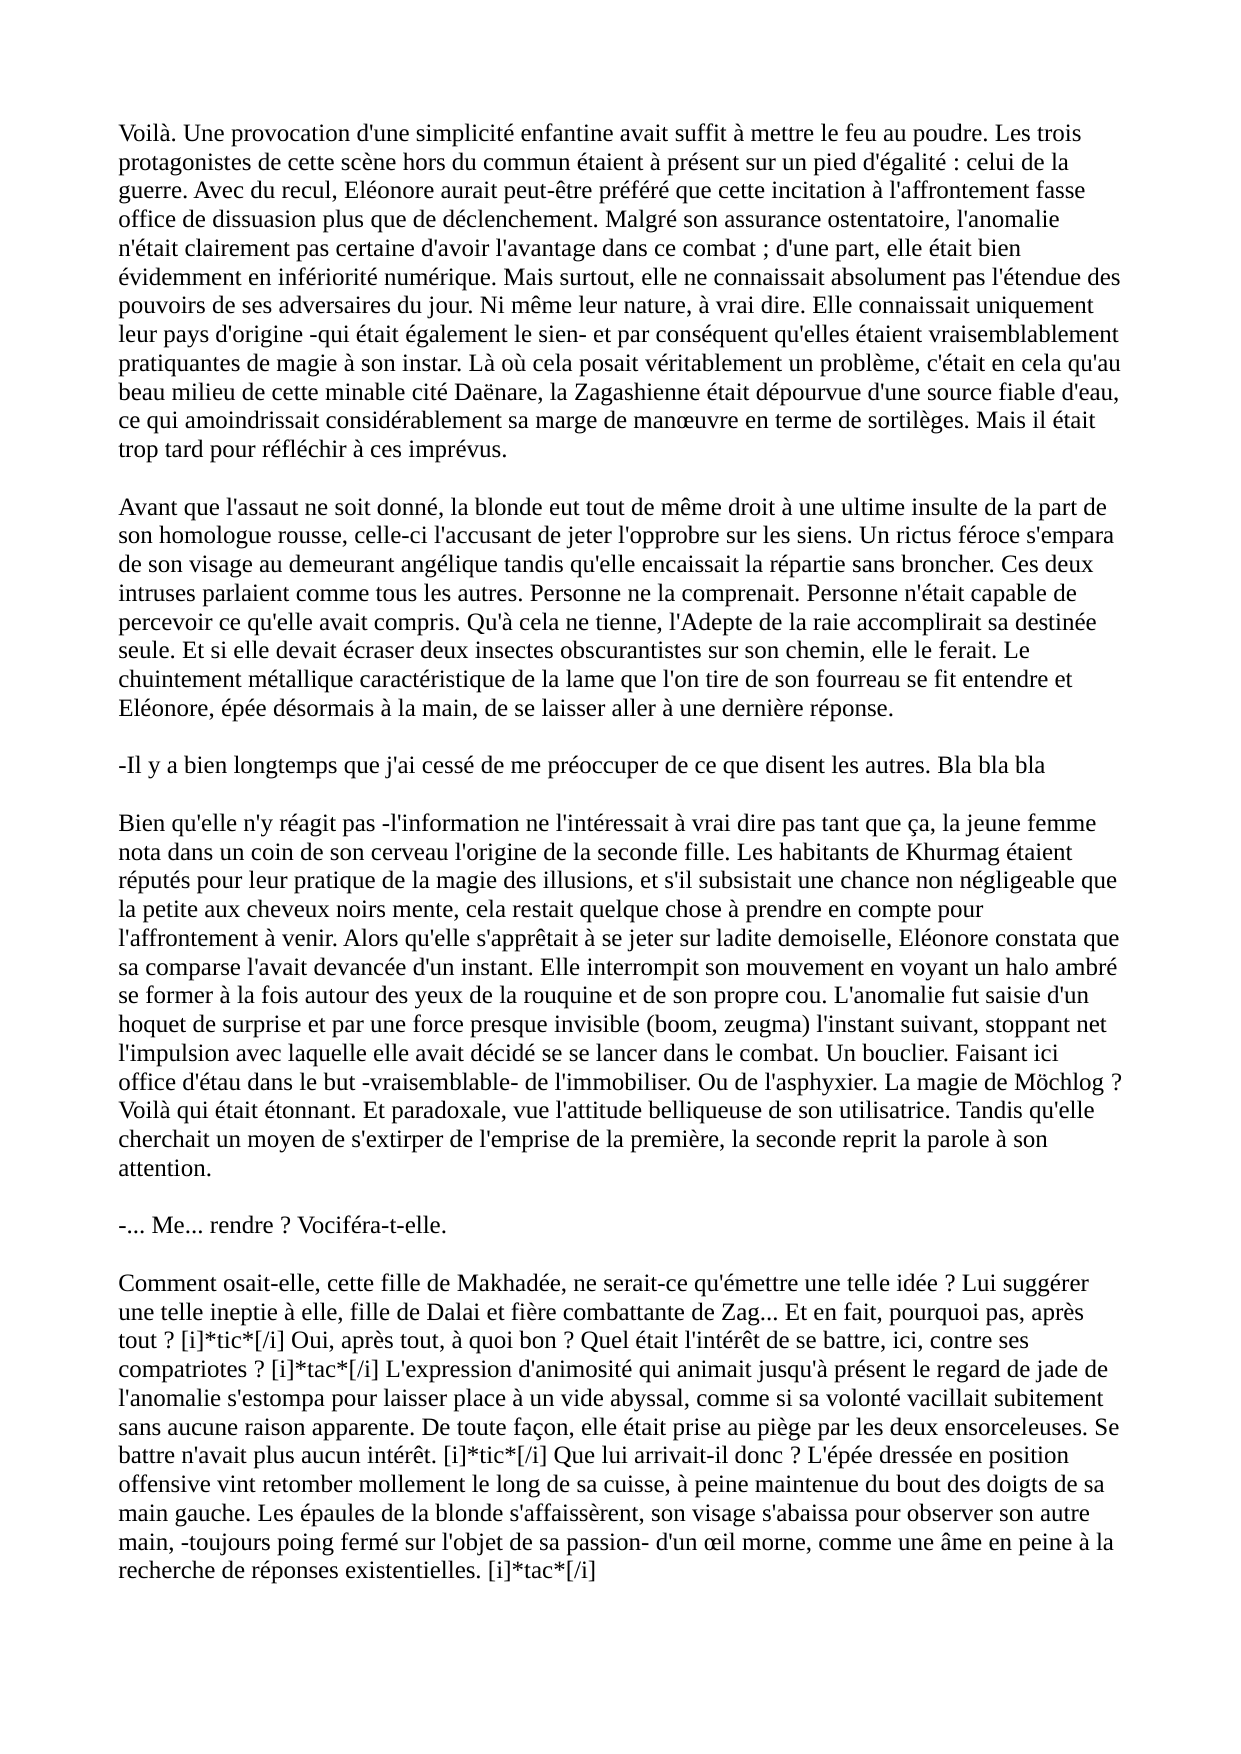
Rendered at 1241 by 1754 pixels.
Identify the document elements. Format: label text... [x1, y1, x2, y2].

text Comment osait-elle, cette fille de Makhadée, ne serait-ce qu'émettre une telle idée ? Lui suggérer une telle ineptie à elle, fille de Dalai et fière combattante de Zag... Et en fait, pourquoi pas, après tout ? [i]*tic*[/i] Oui, après tout, à quoi bon ? Quel était l'intérêt de se battre, ici, contre ses compatriotes ? [i]*tac*[/i] L'expression d'animosité qui animait jusqu'à présent le regard de jade de l'anomalie s'estompa pour laisser place à un vide abyssal, comme si sa volonté vacillait subitement sans aucune raison apparente. De toute façon, elle était prise au piège par les deux ensorceleuses. Se battre n'avait plus aucun intérêt. [i]*tic*[/i] Que lui arrivait-il donc ? L'épée dressée en position offensive vint retomber mollement le long de sa cuisse, à peine maintenue du bout des doigts de sa main gauche. Les épaules de la blonde s'affaissèrent, son visage s'abaissa pour observer son autre main, -toujours poing fermé sur l'objet de sa passion- d'un œil morne, comme une âme en peine à la recherche de réponses existentielles. [i]*tac*[/i] [118, 1268, 1122, 1584]
text Voilà. Une provocation d'une simplicité enfantine avait suffit à mettre le feu au poudre. Les trois protagonistes de cette scène hors du commun étaient à présent sur un pied d'égalité : celui de la guerre. Avec du recul, Eléonore aurait peut-être préféré que cette incitation à l'affrontement fasse office de dissuasion plus que de déclenchement. Malgré son assurance ostentatoire, l'anomalie n'était clairement pas certaine d'avoir l'avantage dans ce combat ; d'une part, elle était bien évidemment en infériorité numérique. Mais surtout, elle ne connaissait absolument pas l'étendue des pouvoirs de ses adversaires du jour. Ni même leur nature, à vrai dire. Elle connaissait uniquement leur pays d'origine -qui était également le sien- et par conséquent qu'elles étaient vraisemblablement pratiquantes de magie à son instar. Là où cela posait véritablement un problème, c'était en cela qu'au beau milieu de cette minable cité Daënare, la Zagashienne était dépourvue d'une source fiable d'eau, ce qui amoindrissait considérablement sa marge de manœuvre en terme de sortilèges. Mais il était trop tard pour réfléchir à ces imprévus. [118, 118, 1122, 463]
text -... Me... rendre ? Vociféra-t-elle. [118, 1211, 1122, 1239]
text -Il y a bien longtemps que j'ai cessé de me préoccuper de ce que disent les autres. Bla bla bla [118, 751, 1122, 779]
text Avant que l'assaut ne soit donné, la blonde eut tout de même droit à une ultime insulte de la part de son homologue rousse, celle-ci l'accusant de jeter l'opprobre sur les siens. Un rictus féroce s'empara de son visage au demeurant angélique tandis qu'elle encaissait la répartie sans broncher. Ces deux intruses parlaient comme tous les autres. Personne ne la comprenait. Personne n'était capable de percevoir ce qu'elle avait compris. Qu'à cela ne tienne, l'Adepte de la raie accomplirait sa destinée seule. Et si elle devait écraser deux insectes obscurantistes sur son chemin, elle le ferait. Le chuintement métallique caractéristique de la lame que l'on tire de son fourreau se fit entendre et Eléonore, épée désormais à la main, de se laisser aller à une dernière réponse. [118, 492, 1122, 722]
text Bien qu'elle n'y réagit pas -l'information ne l'intéressait à vrai dire pas tant que ça, la jeune femme nota dans un coin de son cerveau l'origine de la seconde fille. Les habitants de Khurmag étaient réputés pour leur pratique de la magie des illusions, et s'il subsistait une chance non négligeable que la petite aux cheveux noirs mente, cela restait quelque chose à prendre en compte pour l'affrontement à venir. Alors qu'elle s'apprêtait à se jeter sur ladite demoiselle, Eléonore constata que sa comparse l'avait devancée d'un instant. Elle interrompit son mouvement en voyant un halo ambré se former à la fois autour des yeux de la rouquine et de son propre cou. L'anomalie fut saisie d'un hoquet de surprise et par une force presque invisible (boom, zeugma) l'instant suivant, stoppant net l'impulsion avec laquelle elle avait décidé se se lancer dans le combat. Un bouclier. Faisant ici office d'étau dans le but -vraisemblable- de l'immobiliser. Ou de l'asphyxier. La magie de Möchlog ? Voilà qui était étonnant. Et paradoxale, vue l'attitude belliqueuse de son utilisatrice. Tandis qu'elle cherchait un moyen de s'extirper de l'emprise de la première, la seconde reprit la parole à son attention. [118, 808, 1122, 1182]
